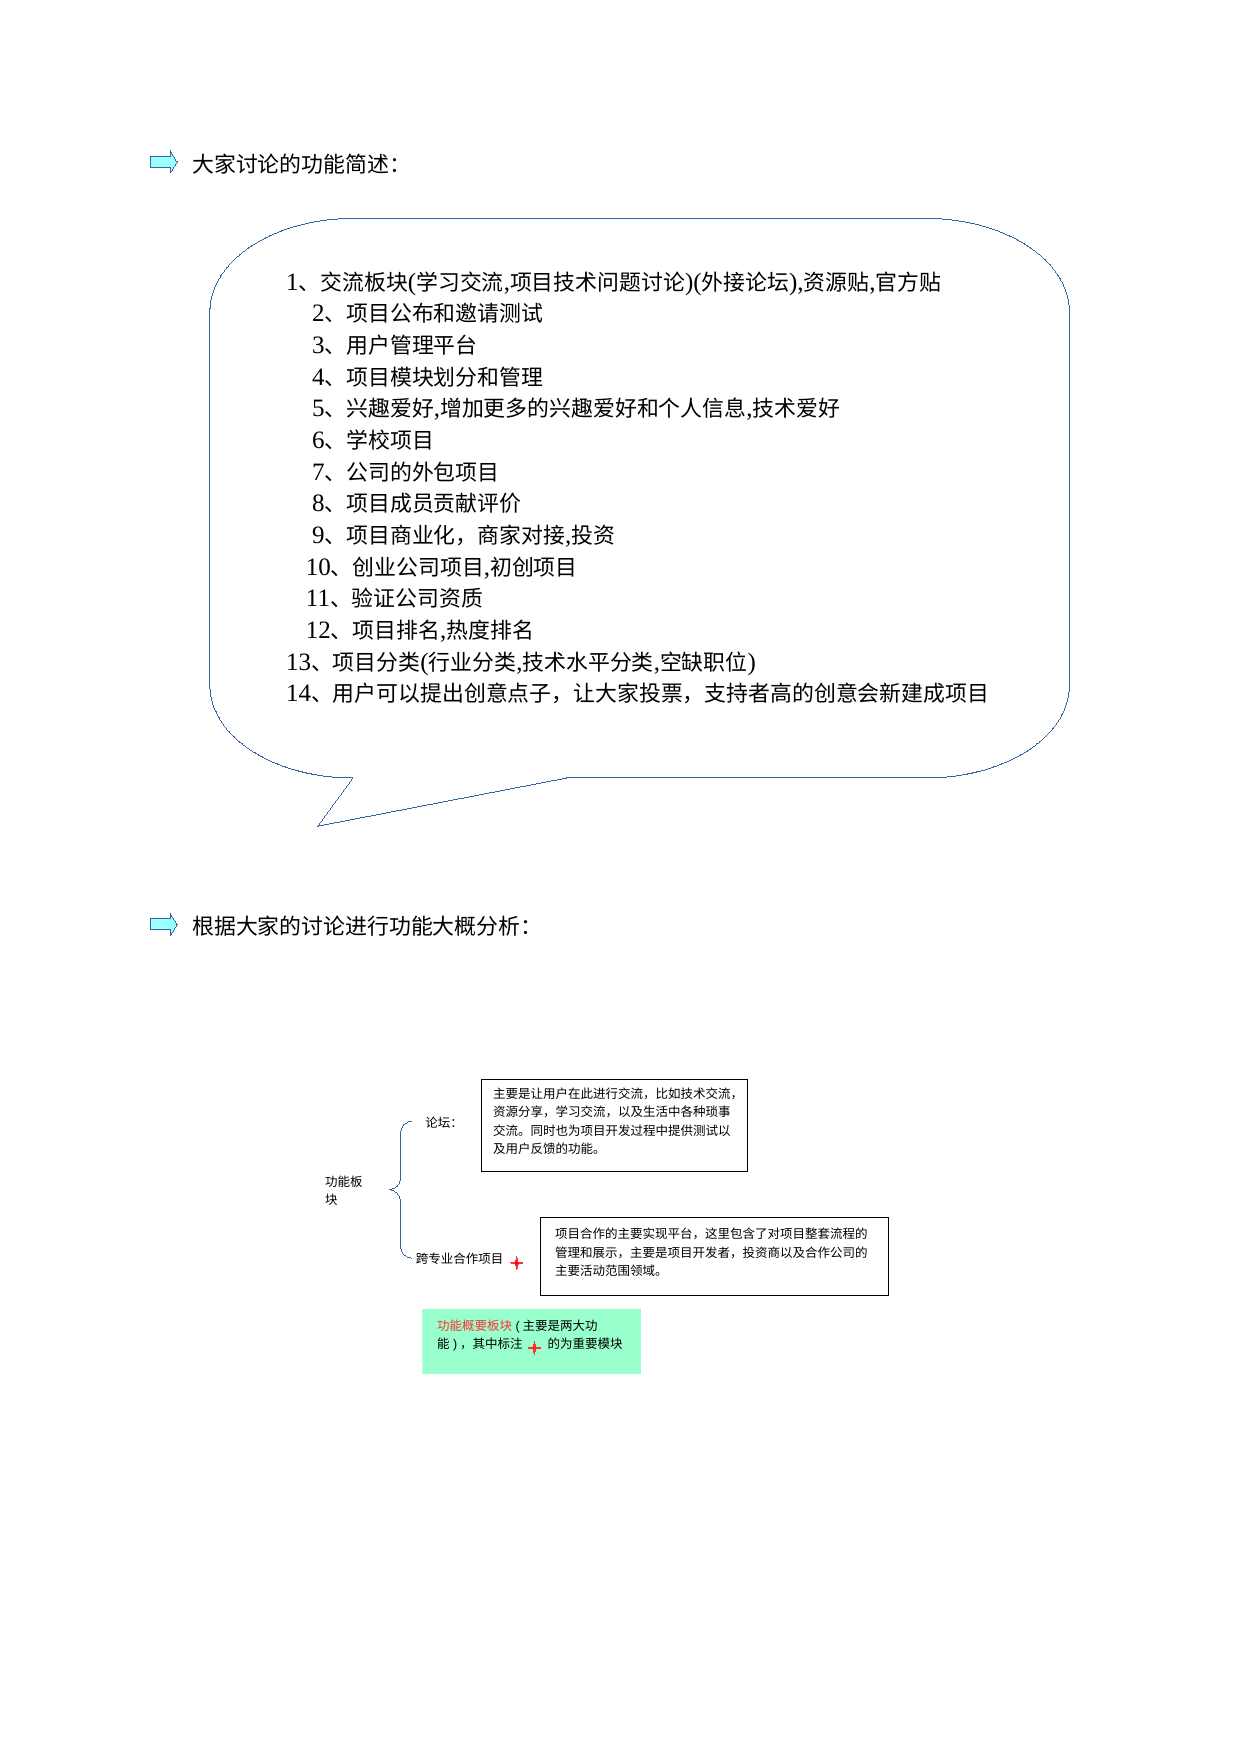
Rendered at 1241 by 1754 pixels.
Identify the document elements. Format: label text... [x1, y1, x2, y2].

text 12、项目排名,热度排名 [118, 613, 209, 645]
text 3、用户管理平台 [1070, 328, 1122, 360]
text 1、交流板块(学习交流,项目技术问题讨论)(外接论坛),资源贴,官方贴 [1052, 265, 1122, 296]
text 8、项目成员贡献评价 [118, 486, 209, 518]
text 4、项目模块划分和管理 [1070, 360, 1122, 391]
text 4、项目模块划分和管理 [118, 360, 209, 391]
text 9、项目商业化，商家对接,投资 [118, 518, 209, 550]
text 5、兴趣爱好,增加更多的兴趣爱好和个人信息,技术爱好 [118, 391, 209, 423]
text 9、项目商业化，商家对接,投资 [1070, 518, 1122, 550]
text 10、创业公司项目,初创项目 [1070, 550, 1122, 581]
text 11、验证公司资质 [1070, 581, 1122, 613]
text 14、用户可以提出创意点子，让大家投票，支持者高的创意会新建成项目 [1066, 676, 1122, 708]
text 根据大家的讨论进行功能大概分析： [192, 909, 1122, 941]
text 大家讨论的功能简述： [192, 147, 1122, 178]
text 10、创业公司项目,初创项目 [118, 550, 209, 581]
text 14、用户可以提出创意点子，让大家投票，支持者高的创意会新建成项目 [192, 676, 213, 708]
text 6、学校项目 [118, 423, 209, 455]
text 13、项目分类(行业分类,技术水平分类,空缺职位) [1070, 645, 1122, 676]
text 8、项目成员贡献评价 [1070, 486, 1122, 518]
text 2、项目公布和邀请测试 [118, 296, 211, 328]
text 7、公司的外包项目 [1070, 455, 1122, 486]
text 12、项目排名,热度排名 [1070, 613, 1122, 645]
text 7、公司的外包项目 [118, 455, 209, 486]
text 2、项目公布和邀请测试 [1068, 296, 1122, 328]
text 6、学校项目 [1070, 423, 1122, 455]
text 13、项目分类(行业分类,技术水平分类,空缺职位) [192, 645, 209, 676]
text 1、交流板块(学习交流,项目技术问题讨论)(外接论坛),资源贴,官方贴 [192, 265, 228, 296]
text 3、用户管理平台 [118, 328, 209, 360]
text 5、兴趣爱好,增加更多的兴趣爱好和个人信息,技术爱好 [1070, 391, 1122, 423]
text 11、验证公司资质 [118, 581, 209, 613]
